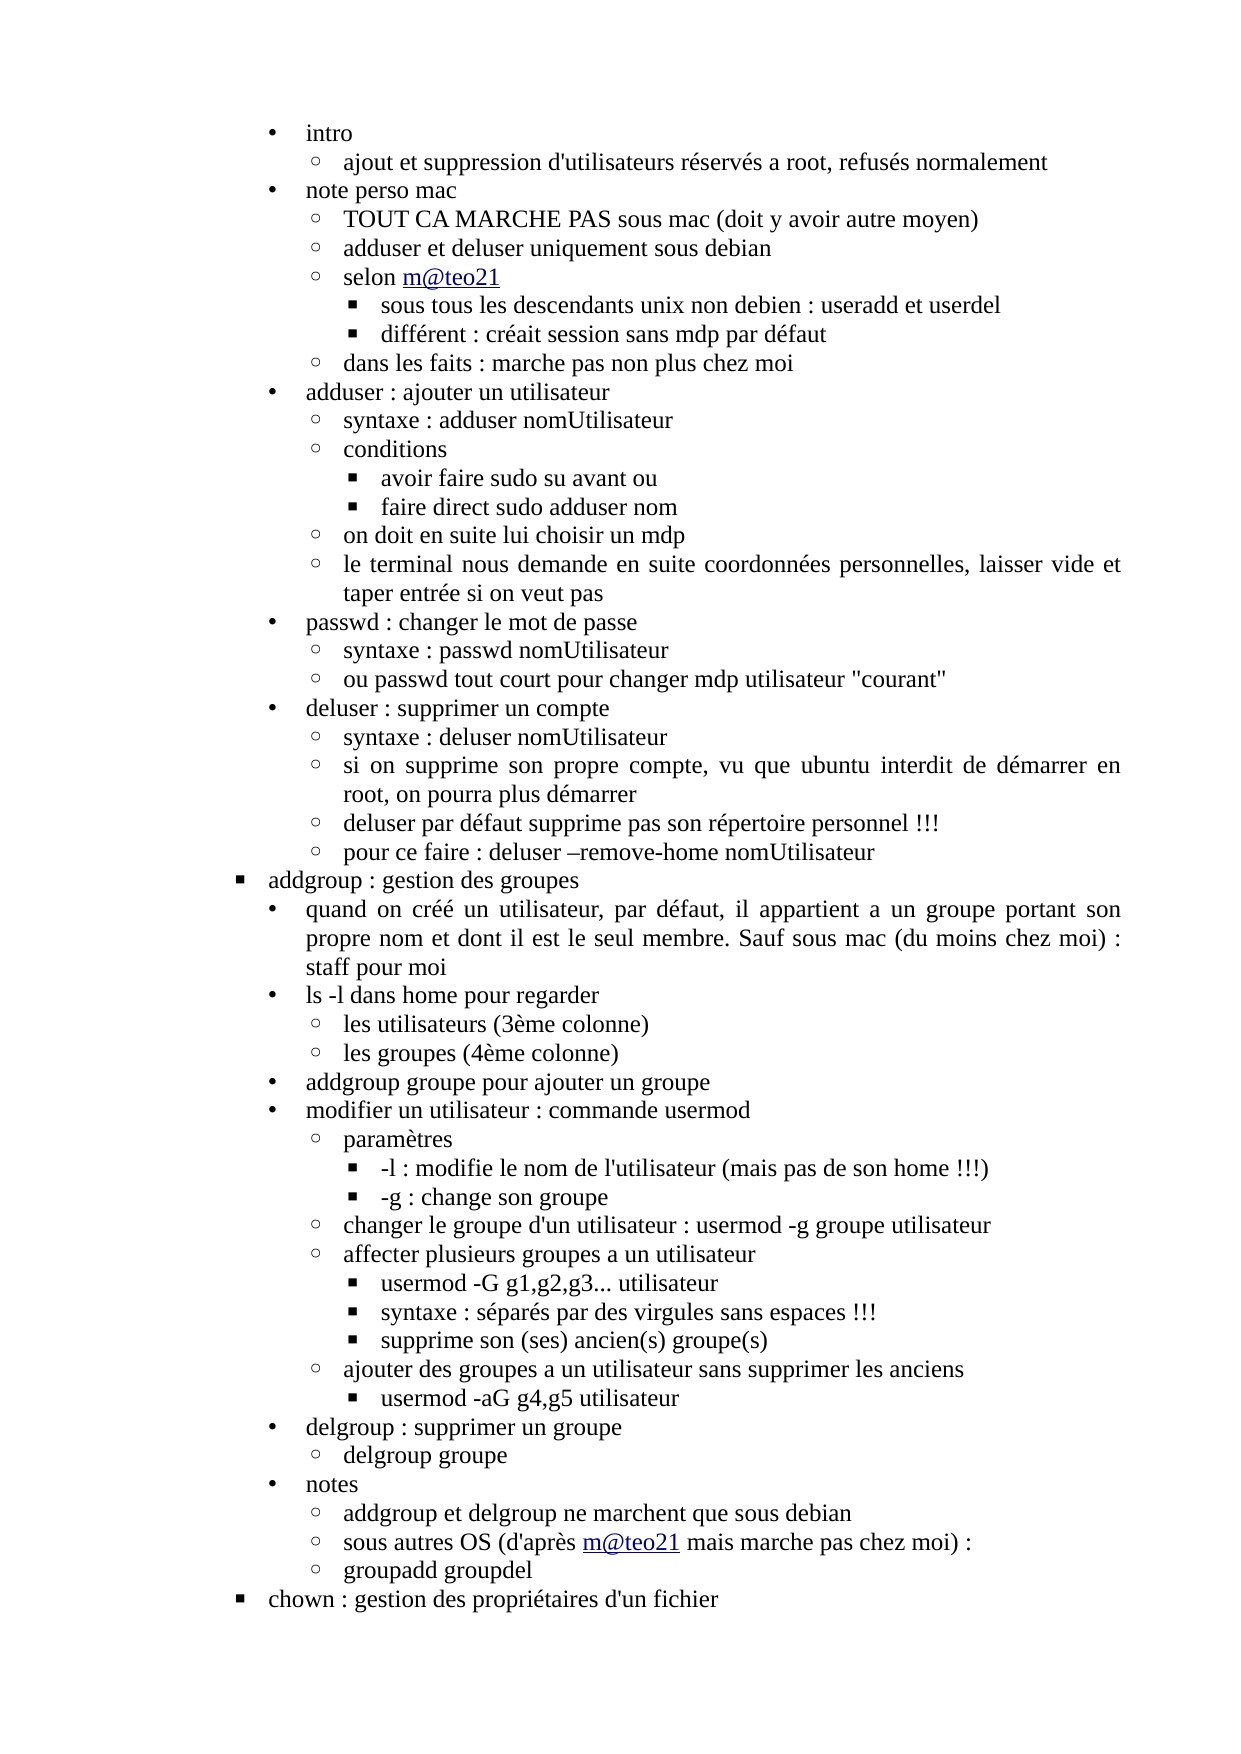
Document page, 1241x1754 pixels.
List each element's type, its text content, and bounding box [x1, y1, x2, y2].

list -g : change son groupe [343, 1182, 1122, 1211]
list deluser : supprimer un compte [268, 693, 1122, 722]
list notes [268, 1469, 1122, 1498]
list TOUT CA MARCHE PAS sous mac (doit y avoir autre moyen) [306, 204, 1122, 233]
list supprime son (ses) ancien(s) groupe(s) [343, 1326, 1122, 1354]
list conditions [306, 434, 1122, 463]
list syntaxe : deluser nomUtilisateur [306, 722, 1122, 751]
list sous tous les descendants unix non debien : useradd et userdel [343, 291, 1122, 319]
list quand on créé un utilisateur, par défaut, il appartient a un groupe portant son propre nom et dont il est le seul membre. Sauf sous mac (du moins chez moi) : staff pour moi [268, 894, 1122, 981]
list ajouter des groupes a un utilisateur sans supprimer les anciens [306, 1354, 1122, 1383]
list selon m@teo21 [306, 262, 1122, 291]
list paramètres [306, 1124, 1122, 1153]
list delgroup groupe [306, 1441, 1122, 1469]
list ls -l dans home pour regarder [268, 981, 1122, 1009]
list intro [268, 118, 1122, 147]
list les utilisateurs (3ème colonne) [306, 1009, 1122, 1038]
list pour ce faire : deluser –remove-home nomUtilisateur [306, 837, 1122, 866]
list avoir faire sudo su avant ou [343, 463, 1122, 492]
list adduser et deluser uniquement sous debian [306, 233, 1122, 262]
list si on supprime son propre compte, vu que ubuntu interdit de démarrer en root, on pourra plus démarrer [306, 751, 1122, 808]
list addgroup groupe pour ajouter un groupe [268, 1067, 1122, 1096]
list delgroup : supprimer un groupe [268, 1412, 1122, 1441]
list syntaxe : séparés par des virgules sans espaces !!! [343, 1297, 1122, 1326]
list sous autres OS (d'après m@teo21 mais marche pas chez moi) : [306, 1527, 1122, 1556]
list le terminal nous demande en suite coordonnées personnelles, laisser vide et taper entrée si on veut pas [306, 549, 1122, 607]
list usermod -G g1,g2,g3... utilisateur [343, 1268, 1122, 1297]
list addgroup et delgroup ne marchent que sous debian [306, 1498, 1122, 1527]
list addgroup : gestion des groupes [231, 866, 1122, 894]
list modifier un utilisateur : commande usermod [268, 1096, 1122, 1124]
list deluser par défaut supprime pas son répertoire personnel !!! [306, 808, 1122, 837]
list affecter plusieurs groupes a un utilisateur [306, 1239, 1122, 1268]
list note perso mac [268, 176, 1122, 204]
list chown : gestion des propriétaires d'un fichier [231, 1584, 1122, 1613]
list -l : modifie le nom de l'utilisateur (mais pas de son home !!!) [343, 1153, 1122, 1182]
list différent : créait session sans mdp par défaut [343, 319, 1122, 348]
list syntaxe : adduser nomUtilisateur [306, 406, 1122, 434]
list changer le groupe d'un utilisateur : usermod -g groupe utilisateur [306, 1211, 1122, 1239]
list usermod -aG g4,g5 utilisateur [343, 1383, 1122, 1412]
list les groupes (4ème colonne) [306, 1038, 1122, 1067]
list ajout et suppression d'utilisateurs réservés a root, refusés normalement [306, 147, 1122, 176]
list passwd : changer le mot de passe [268, 607, 1122, 636]
list adduser : ajouter un utilisateur [268, 377, 1122, 406]
list dans les faits : marche pas non plus chez moi [306, 348, 1122, 377]
list ou passwd tout court pour changer mdp utilisateur "courant" [306, 664, 1122, 693]
list syntaxe : passwd nomUtilisateur [306, 636, 1122, 664]
list faire direct sudo adduser nom [343, 492, 1122, 521]
list groupadd groupdel [306, 1556, 1122, 1584]
list on doit en suite lui choisir un mdp [306, 521, 1122, 549]
